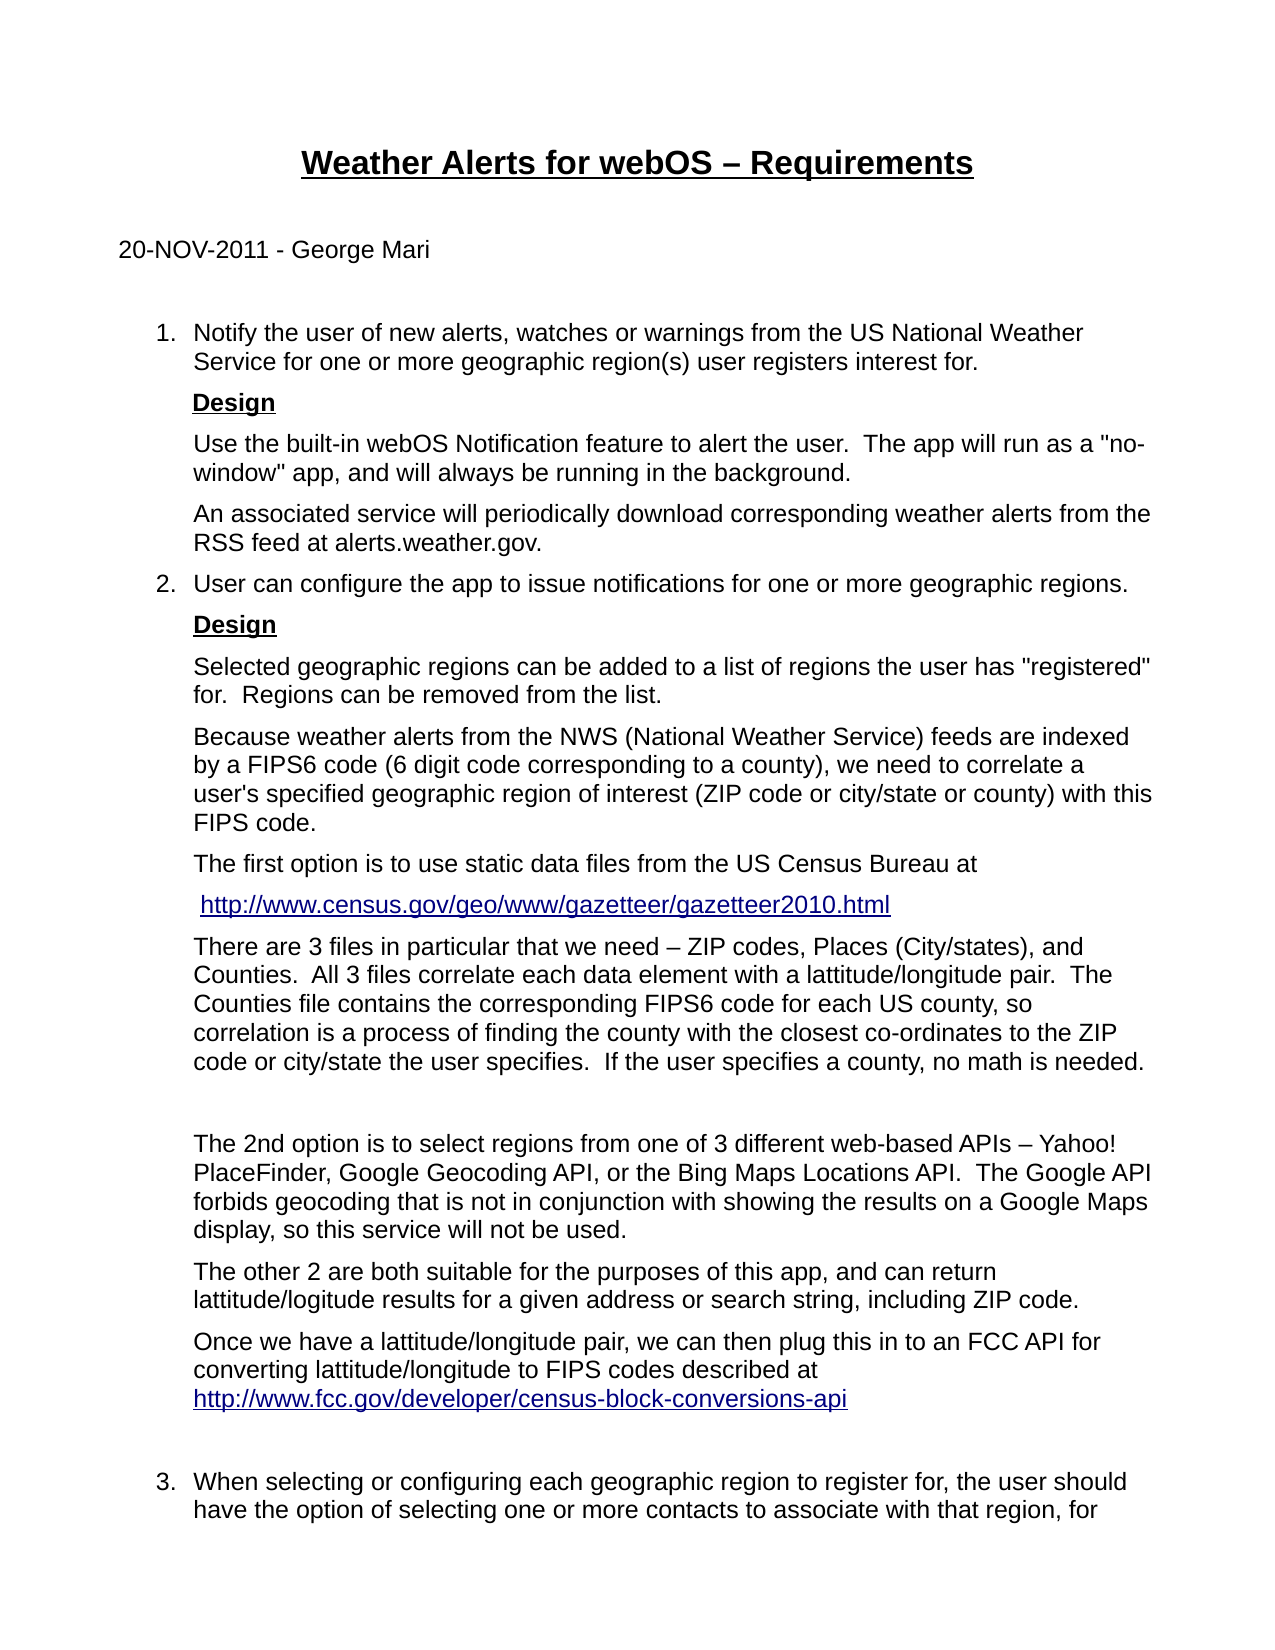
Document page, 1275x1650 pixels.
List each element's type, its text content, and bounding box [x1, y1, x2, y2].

text The other 2 are both suitable for the purposes of this app, and can return lattitude/logitude results for a given address or search string, including ZIP code. [193, 1257, 1157, 1314]
text Design [193, 611, 1157, 639]
list Notify the user of new alerts, watches or warnings from the US National Weather Service for one or more geographic region(s) user registers interest for. [156, 318, 1157, 376]
text Once we have a lattitude/longitude pair, we can then plug this in to an FCC API for converting lattitude/longitude to FIPS codes described at http://www.fcc.gov/developer/census-block-conversions-api [193, 1327, 1157, 1413]
text The 2nd option is to select regions from one of 3 different web-based APIs – Yahoo!PlaceFinder, Google Geocoding API, or the Bing Maps Locations API. The Google API forbids geocoding that is not in conjunction with showing the results on a Google Maps display, so this service will not be used. [193, 1129, 1157, 1244]
text Because weather alerts from the NWS (National Weather Service) feeds are indexed by a FIPS6 code (6 digit code corresponding to a county), we need to correlate a user's specified geographic region of interest (ZIP code or city/state or county) with this FIPS code. [193, 722, 1157, 837]
text Use the built-in webOS Notification feature to alert the user. The app will run as a "no-window" app, and will always be running in the background. [193, 429, 1157, 487]
list User can configure the app to issue notifications for one or more geographic regions. [156, 569, 1157, 598]
text Selected geographic regions can be added to a list of regions the user has "registered" for. Regions can be removed from the list. [193, 652, 1157, 709]
text There are 3 files in particular that we need – ZIP codes, Places (City/states), and Counties. All 3 files correlate each data element with a lattitude/longitude pair. The Counties file contains the corresponding FIPS6 code for each US county, so correlation is a process of finding the county with the closest co-ordinates to the ZIP code or city/state the user specifies. If the user specifies a county, no math is needed. [193, 932, 1157, 1076]
text An associated service will periodically download corresponding weather alerts from the RSS feed at alerts.weather.gov. [193, 499, 1157, 557]
subtitle Weather Alerts for webOS – Requirements [118, 143, 1157, 182]
text The first option is to use static data files from the US Census Bureau at [193, 849, 1157, 878]
text 20-NOV-2011 - George Mari [118, 236, 1157, 264]
text Design [118, 388, 1157, 417]
text http://www.census.gov/geo/www/gazetteer/gazetteer2010.html [193, 891, 1157, 919]
list When selecting or configuring each geographic region to register for, the user should have the option of selecting one or more contacts to associate with that region, for [156, 1467, 1157, 1524]
